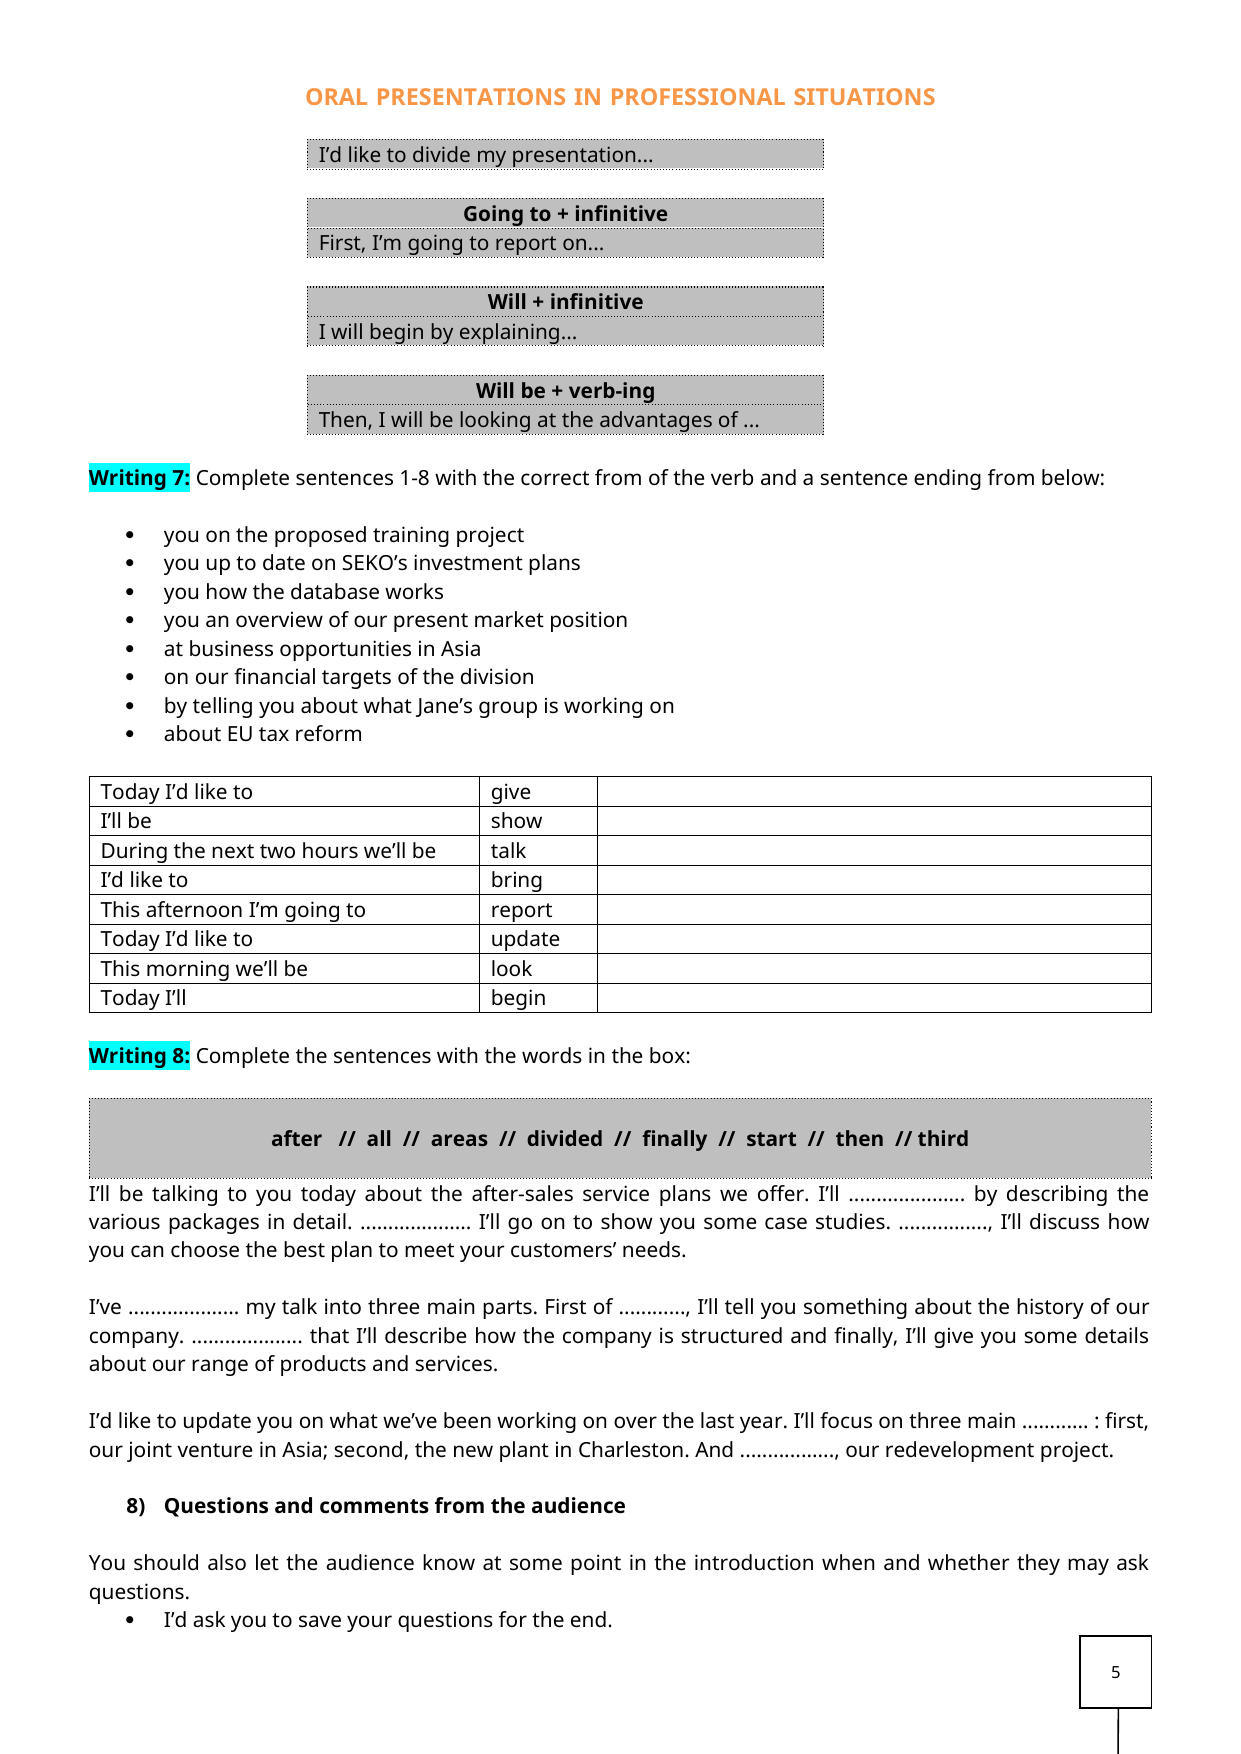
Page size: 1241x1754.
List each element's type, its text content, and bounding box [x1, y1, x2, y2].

table_cell [598, 984, 1151, 1012]
table_cell Then, I will be looking at the advantages of ... [307, 404, 824, 434]
list at business opportunities in Asia [126, 634, 1152, 662]
table_header after // all // areas // divided // finally // start // then // third [89, 1098, 1151, 1178]
table_cell [598, 807, 1151, 835]
table_cell update [480, 925, 597, 953]
table_cell report [480, 895, 597, 923]
table_cell [598, 954, 1151, 982]
table_cell This afternoon I’m going to [90, 895, 479, 923]
table_cell Today I’d like to [90, 925, 479, 953]
table_cell [598, 925, 1151, 953]
table_cell bring [480, 866, 597, 894]
table_cell I’d like to [90, 866, 479, 894]
table_cell I will begin by explaining... [307, 316, 824, 345]
table_cell [598, 866, 1151, 894]
table_header Today I’d like to [90, 777, 479, 806]
table_cell This morning we’ll be [90, 954, 479, 982]
table_cell [598, 836, 1151, 864]
list you how the database works [126, 577, 1152, 605]
text I’ve .................... my talk into three main parts. First of ............, I’ll tell you something about the history of our company. .................... that I’ll describe how the company is structured and finally, I’ll give you some details about our range of products and services. [89, 1292, 1152, 1378]
text You should also let the audience know at some point in the introduction when and whether they may ask questions. [89, 1548, 1152, 1605]
list Questions and comments from the audience [126, 1492, 1152, 1520]
table_cell talk [480, 836, 597, 864]
list you up to date on SEKO’s investment plans [126, 548, 1152, 577]
table_cell First, I’m going to report on... [307, 228, 824, 257]
text Writing 8: Complete the sentences with the words in the box: [89, 1041, 1152, 1070]
text I’ll be talking to you today about the after-sales service plans we offer. I’ll ..................... by describing the various packages in detail. .................... I’ll go on to show you some case studies. ................, I’ll discuss how you can choose the best plan to meet your customers’ needs. [89, 1179, 1152, 1264]
list on our financial targets of the division [126, 662, 1152, 691]
list you an overview of our present market position [126, 605, 1152, 634]
list I’d ask you to save your questions for the end. [126, 1605, 1152, 1634]
table_cell look [480, 954, 597, 982]
list about EU tax reform [126, 719, 1152, 748]
table_header [598, 777, 1151, 806]
table_cell Today I’ll [90, 984, 479, 1012]
table_cell [598, 895, 1151, 923]
table_cell I’ll be [90, 807, 479, 835]
text I’d like to update you on what we’ve been working on over the last year. I’ll focus on three main ............ : first, our joint venture in Asia; second, the new plant in Charleston. And ................., our redevelopment project. [89, 1406, 1152, 1463]
table_cell I’d like to divide my presentation... [307, 139, 824, 168]
table_cell begin [480, 984, 597, 1012]
table_header Going to + infinitive [307, 198, 824, 227]
table_header give [480, 777, 597, 806]
text Writing 7: Complete sentences 1-8 with the correct from of the verb and a sentence ending from below: [89, 463, 1152, 492]
table_header Will be + verb-ing [307, 375, 824, 404]
list you on the proposed training project [126, 520, 1152, 548]
list by telling you about what Jane’s group is working on [126, 691, 1152, 719]
table_cell show [480, 807, 597, 835]
table_header Will + infinitive [307, 286, 824, 316]
table_cell During the next two hours we’ll be [90, 836, 479, 864]
